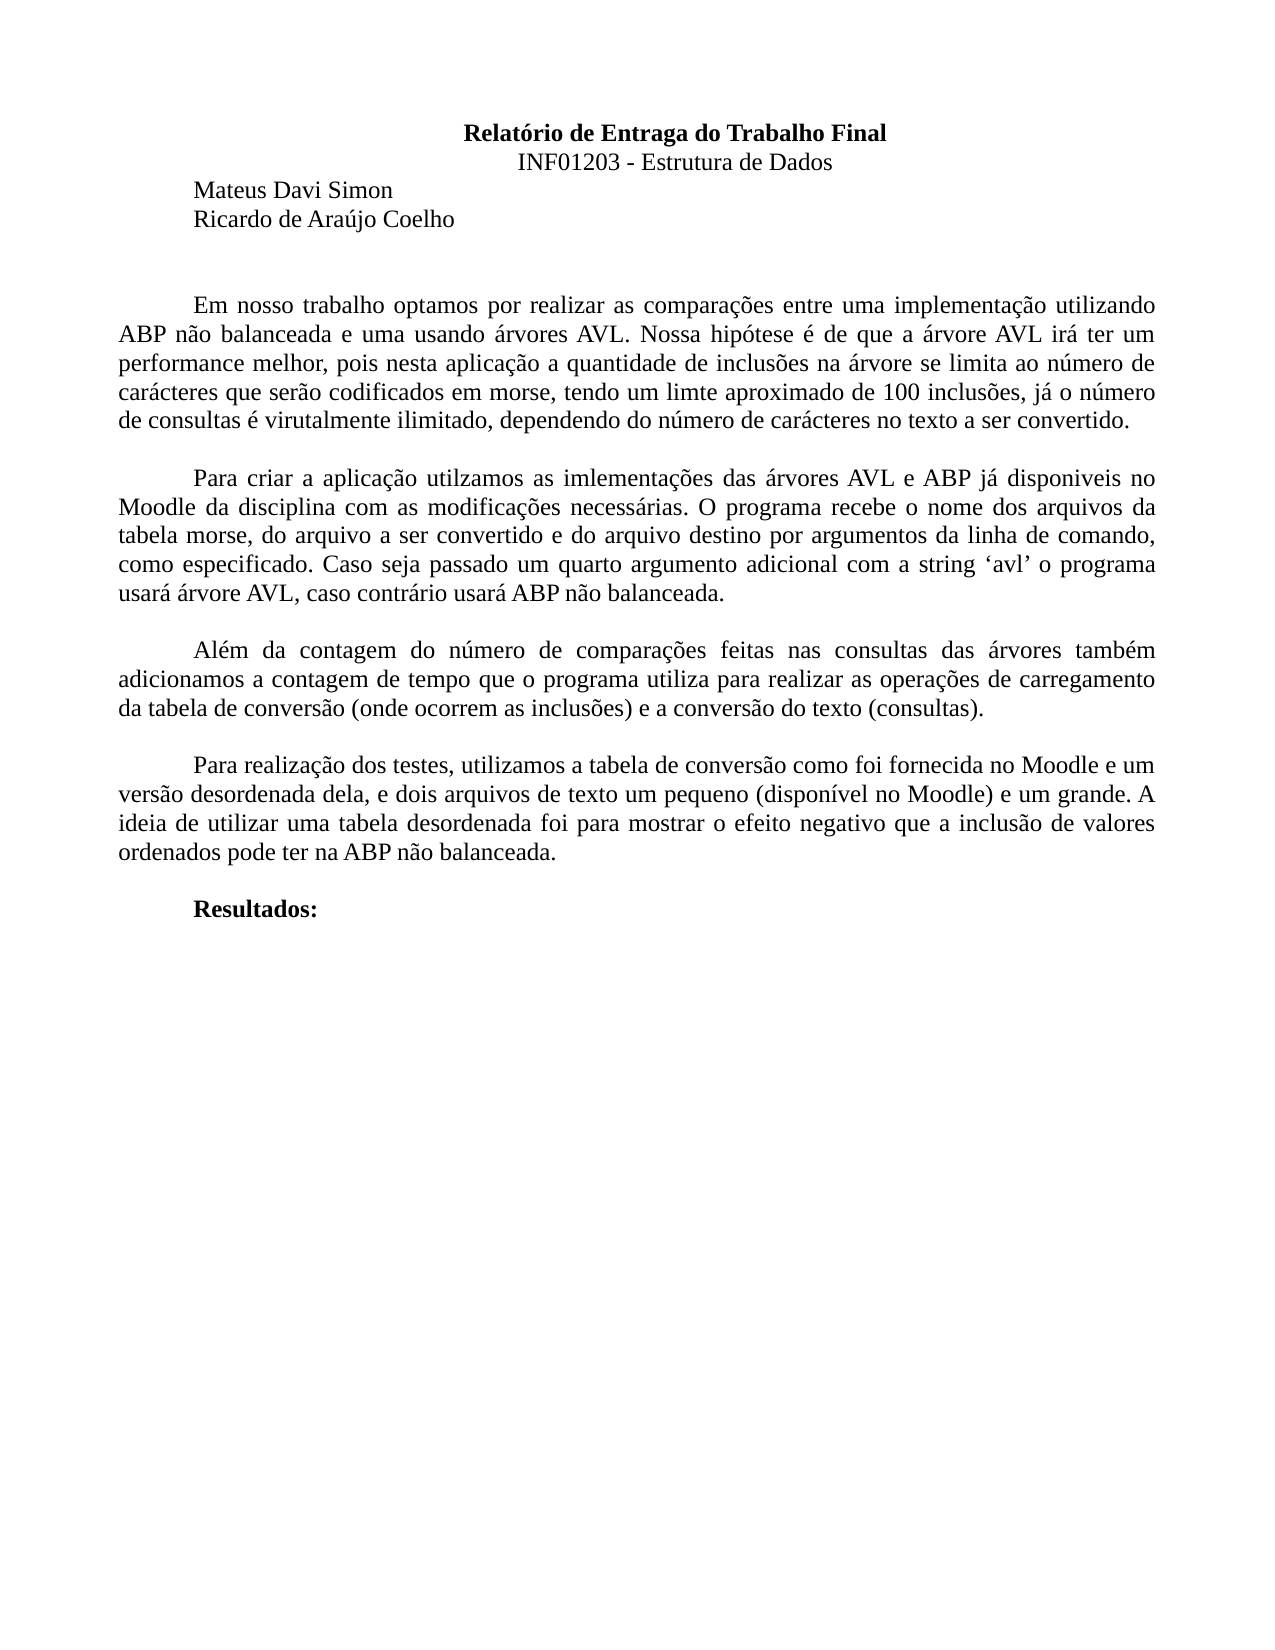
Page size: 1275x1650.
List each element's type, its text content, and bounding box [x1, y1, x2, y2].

text Para realização dos testes, utilizamos a tabela de conversão como foi fornecida no Moodle e um versão desordenada dela, e dois arquivos de texto um pequeno (disponível no Moodle) e um grande. A ideia de utilizar uma tabela desordenada foi para mostrar o efeito negativo que a inclusão de valores ordenados pode ter na ABP não balanceada. [118, 751, 1157, 866]
text Mateus Davi Simon [118, 176, 1157, 204]
text INF01203 - Estrutura de Dados [118, 147, 1157, 176]
text Em nosso trabalho optamos por realizar as comparações entre uma implementação utilizando ABP não balanceada e uma usando árvores AVL. Nossa hipótese é de que a árvore AVL irá ter um performance melhor, pois nesta aplicação a quantidade de inclusões na árvore se limita ao número de carácteres que serão codificados em morse, tendo um limte aproximado de 100 inclusões, já o número de consultas é virutalmente ilimitado, dependendo do número de carácteres no texto a ser convertido. [118, 291, 1157, 434]
text Resultados: [118, 894, 1157, 923]
text Relatório de Entraga do Trabalho Final [118, 118, 1157, 147]
text Para criar a aplicação utilzamos as imlementações das árvores AVL e ABP já disponiveis no Moodle da disciplina com as modificações necessárias. O programa recebe o nome dos arquivos da tabela morse, do arquivo a ser convertido e do arquivo destino por argumentos da linha de comando, como especificado. Caso seja passado um quarto argumento adicional com a string ‘avl’ o programa usará árvore AVL, caso contrário usará ABP não balanceada. [118, 463, 1157, 607]
text Além da contagem do número de comparações feitas nas consultas das árvores também adicionamos a contagem de tempo que o programa utiliza para realizar as operações de carregamento da tabela de conversão (onde ocorrem as inclusões) e a conversão do texto (consultas). [118, 636, 1157, 722]
text Ricardo de Araújo Coelho [118, 204, 1157, 233]
